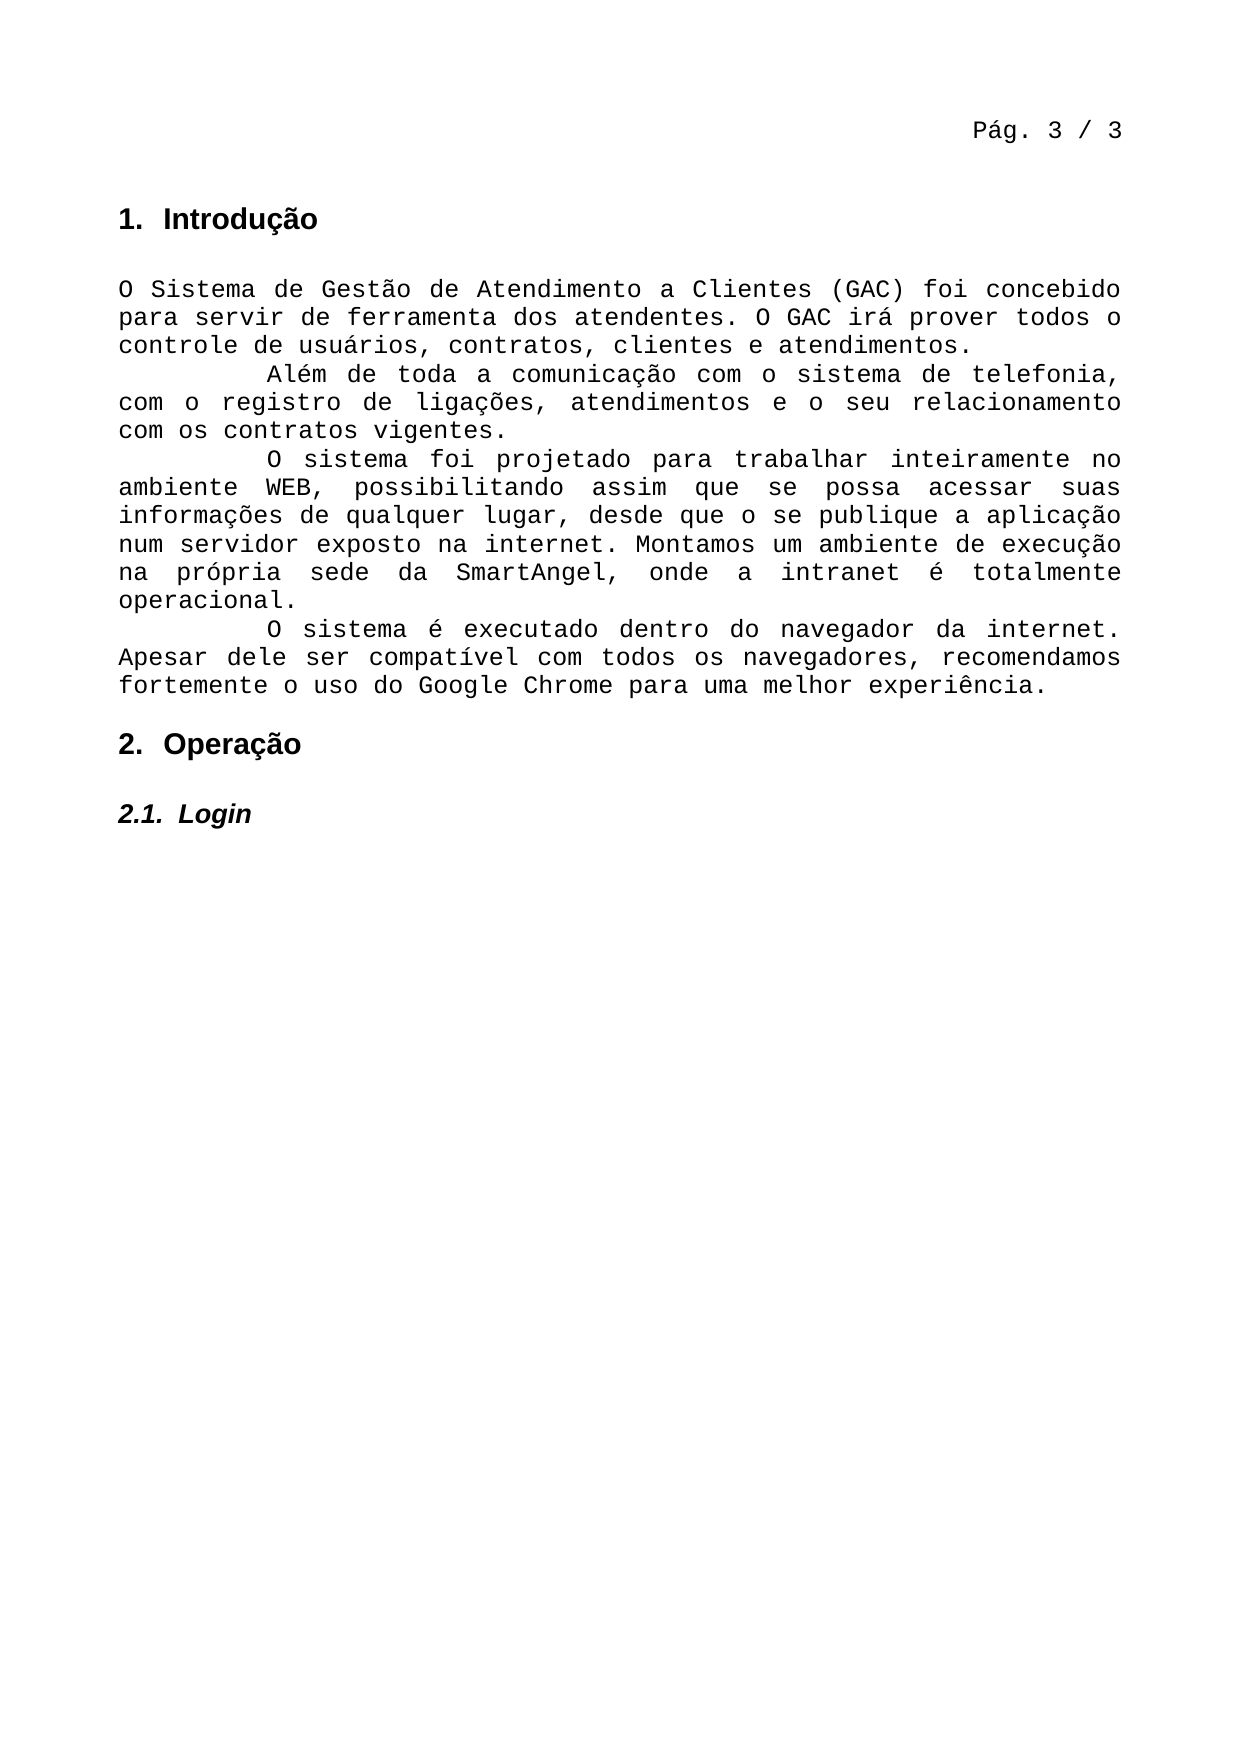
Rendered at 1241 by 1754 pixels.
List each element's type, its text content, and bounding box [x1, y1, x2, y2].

text O Sistema de Gestão de Atendimento a Clientes (GAC) foi concebido para servir de ferramenta dos atendentes. O GAC irá prover todos o controle de usuários, contratos, clientes e atendimentos. [118, 276, 1122, 361]
text O sistema foi projetado para trabalhar inteiramente no ambiente WEB, possibilitando assim que se possa acessar suas informações de qualquer lugar, desde que o se publique a aplicação num servidor exposto na internet. Montamos um ambiente de execução na própria sede da SmartAngel, onde a intranet é totalmente operacional. [118, 446, 1122, 616]
subtitle Login [118, 798, 1122, 830]
subtitle Operação [118, 726, 1122, 761]
text O sistema é executado dentro do navegador da internet. Apesar dele ser compatível com todos os navegadores, recomendamos fortemente o uso do Google Chrome para uma melhor experiência. [118, 616, 1122, 701]
text Além de toda a comunicação com o sistema de telefonia, com o registro de ligações, atendimentos e o seu relacionamento com os contratos vigentes. [118, 361, 1122, 446]
subtitle Introdução [118, 201, 1122, 236]
